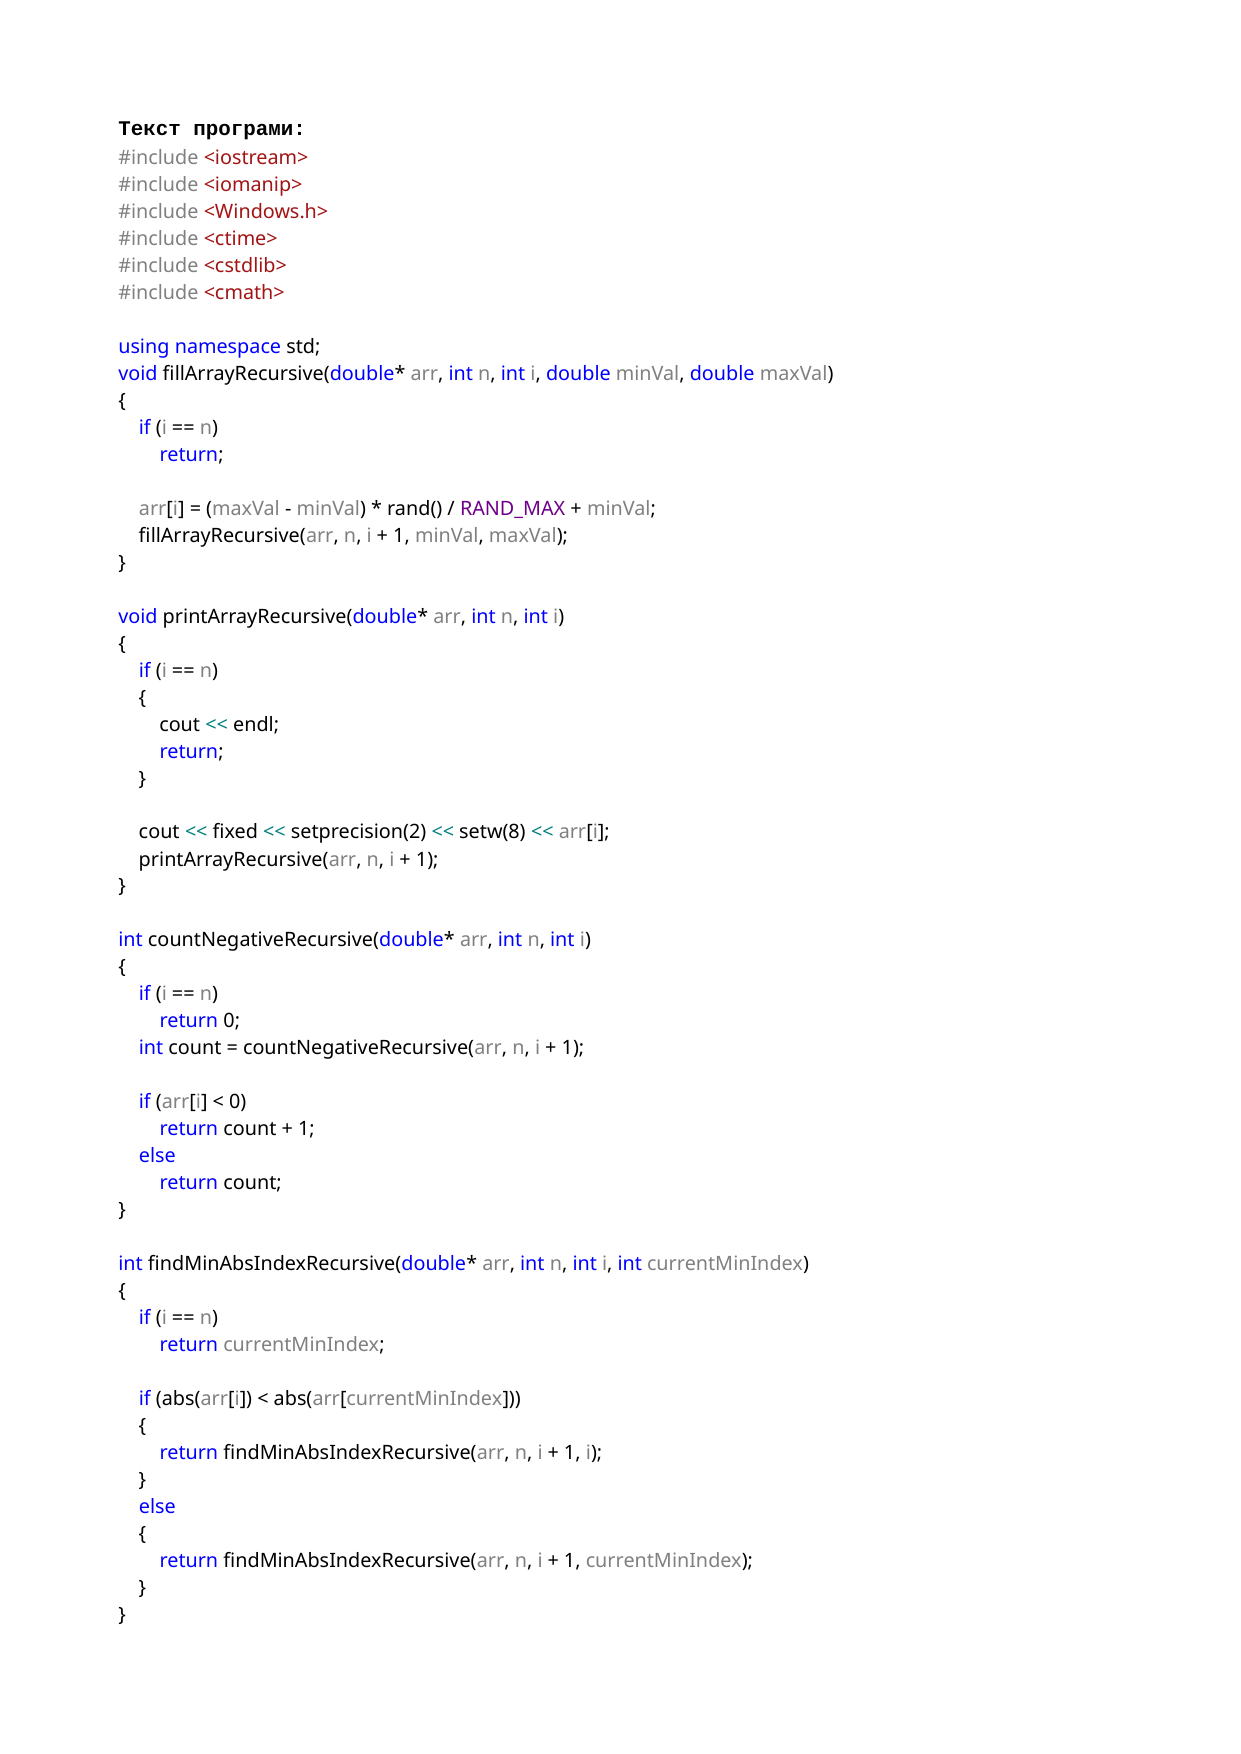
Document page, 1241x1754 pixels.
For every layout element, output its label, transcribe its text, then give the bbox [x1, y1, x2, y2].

text #include <iostream> [118, 143, 1122, 170]
text if (arr[i] < 0) [118, 1088, 1122, 1114]
text else [118, 1492, 1122, 1519]
text Текст програми: [118, 118, 1122, 142]
text printArrayRecursive(arr, n, i + 1); [118, 845, 1122, 872]
text #include <Windows.h> [118, 197, 1122, 224]
text if (abs(arr[i]) < abs(arr[currentMinIndex])) [118, 1384, 1122, 1411]
text if (i == n) [118, 980, 1122, 1007]
text using namespace std; [118, 332, 1122, 359]
text return count; [118, 1168, 1122, 1196]
text if (i == n) [118, 1303, 1122, 1330]
text cout << endl; [118, 710, 1122, 737]
text } [118, 1600, 1122, 1627]
text { [118, 953, 1122, 980]
text { [118, 1411, 1122, 1438]
text return; [118, 737, 1122, 764]
text { [118, 629, 1122, 656]
text arr[i] = (maxVal - minVal) * rand() / RAND_MAX + minVal; [118, 494, 1122, 521]
text return 0; [118, 1007, 1122, 1034]
text return count + 1; [118, 1114, 1122, 1142]
text int findMinAbsIndexRecursive(double* arr, int n, int i, int currentMinIndex) [118, 1249, 1122, 1276]
text return currentMinIndex; [118, 1330, 1122, 1357]
text { [118, 683, 1122, 710]
text void printArrayRecursive(double* arr, int n, int i) [118, 602, 1122, 629]
text return findMinAbsIndexRecursive(arr, n, i + 1, currentMinIndex); [118, 1546, 1122, 1573]
text } [118, 764, 1122, 791]
text cout << fixed << setprecision(2) << setw(8) << arr[i]; [118, 818, 1122, 845]
text return; [118, 440, 1122, 467]
text { [118, 386, 1122, 413]
text #include <iomanip> [118, 170, 1122, 197]
text #include <cstdlib> [118, 251, 1122, 278]
text return findMinAbsIndexRecursive(arr, n, i + 1, i); [118, 1438, 1122, 1465]
text int count = countNegativeRecursive(arr, n, i + 1); [118, 1034, 1122, 1061]
text } [118, 548, 1122, 575]
text if (i == n) [118, 656, 1122, 683]
text void fillArrayRecursive(double* arr, int n, int i, double minVal, double maxVal) [118, 359, 1122, 386]
text } [118, 872, 1122, 899]
text { [118, 1276, 1122, 1303]
text #include <cmath> [118, 278, 1122, 305]
text int countNegativeRecursive(double* arr, int n, int i) [118, 926, 1122, 953]
text { [118, 1519, 1122, 1546]
text } [118, 1465, 1122, 1492]
text else [118, 1142, 1122, 1168]
text if (i == n) [118, 413, 1122, 440]
text #include <ctime> [118, 224, 1122, 251]
text } [118, 1196, 1122, 1222]
text } [118, 1573, 1122, 1600]
text fillArrayRecursive(arr, n, i + 1, minVal, maxVal); [118, 521, 1122, 548]
